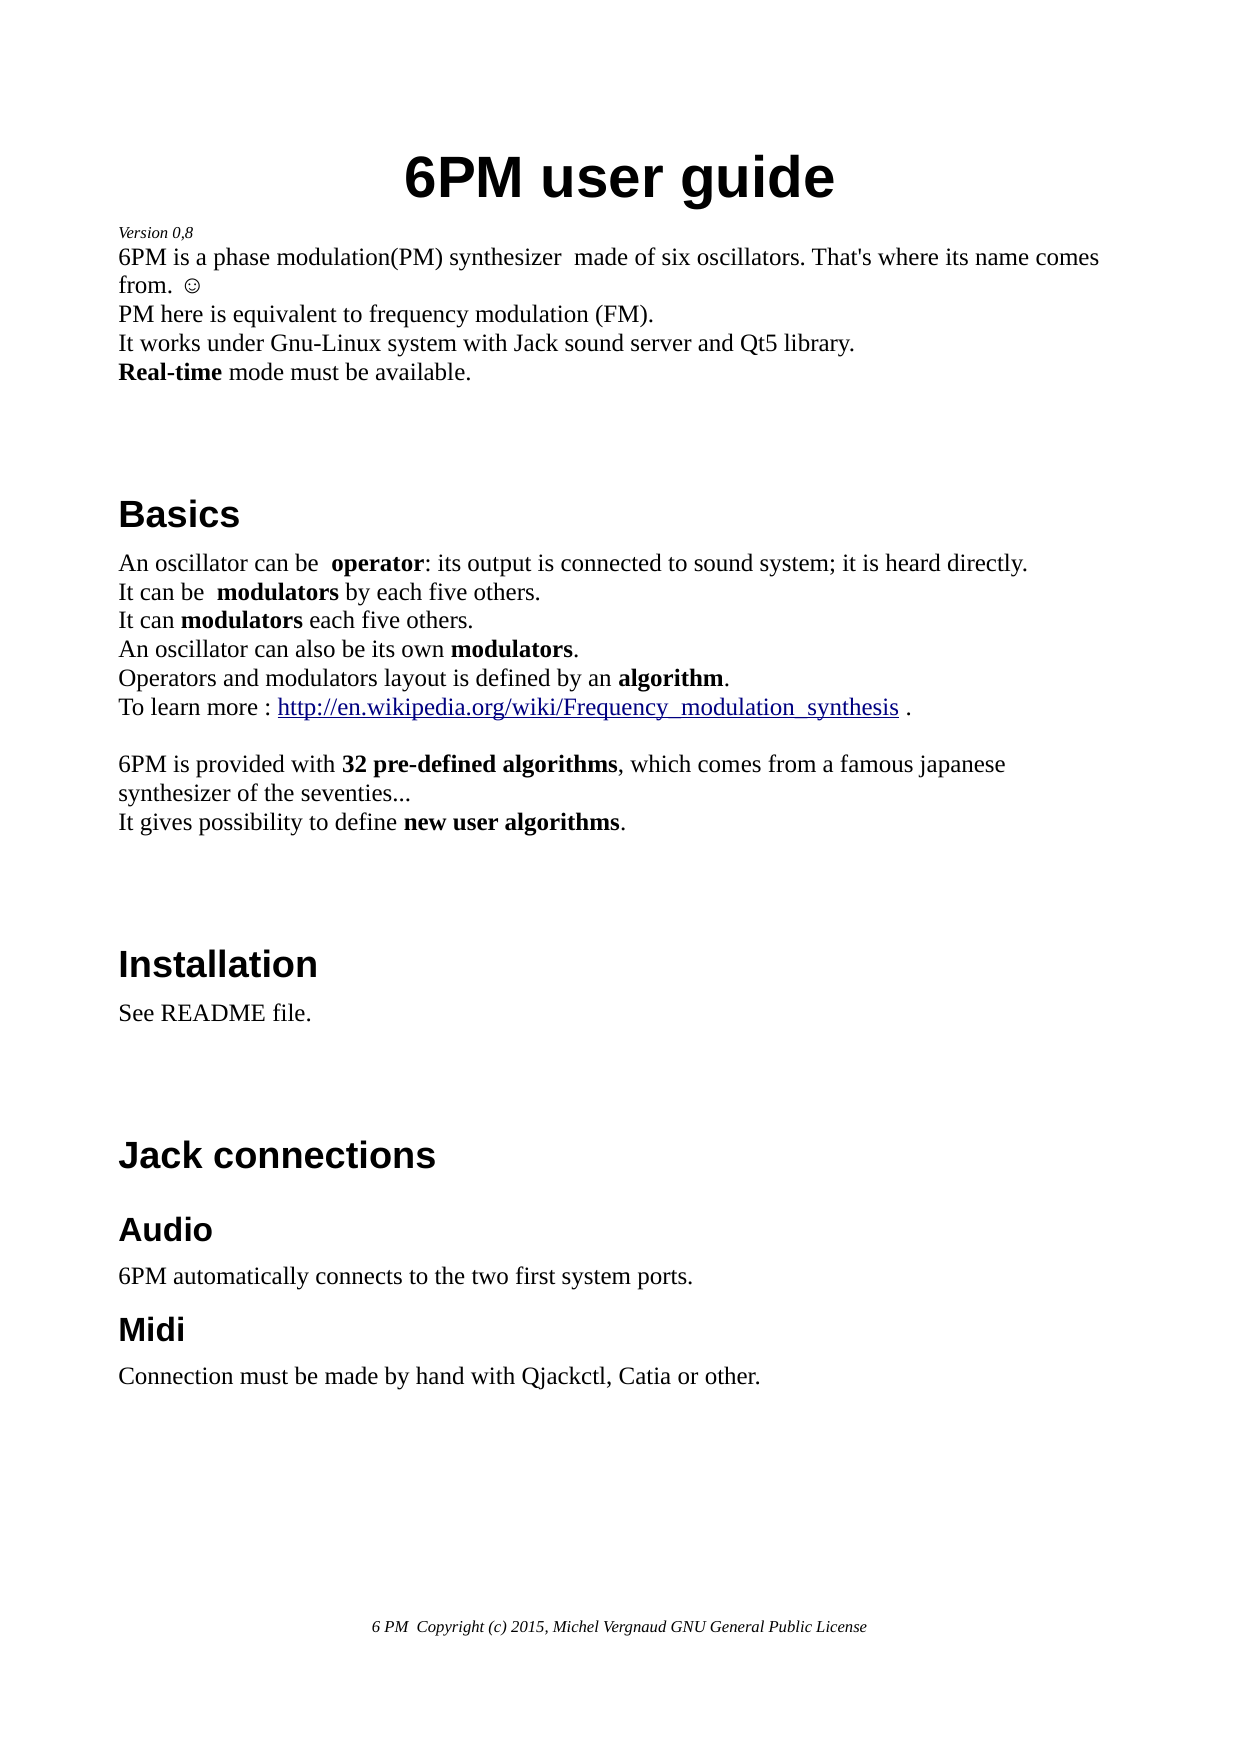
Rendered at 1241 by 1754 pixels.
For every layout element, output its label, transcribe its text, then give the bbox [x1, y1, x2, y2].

text It can modulators each five others. [118, 605, 1122, 634]
text PM here is equivalent to frequency modulation (FM). [118, 299, 1122, 328]
text 6PM automatically connects to the two first system ports. [118, 1261, 1122, 1289]
text Connection must be made by hand with Qjackctl, Catia or other. [118, 1361, 1122, 1390]
subtitle Jack connections [118, 1133, 1122, 1176]
text Real-time mode must be available. [118, 357, 1122, 386]
text It gives possibility to define new user algorithms. [118, 807, 1122, 835]
text It can be modulators by each five others. [118, 577, 1122, 605]
text An oscillator can also be its own modulators. [118, 634, 1122, 663]
text To learn more : http://en.wikipedia.org/wiki/Frequency_modulation_synthesis . [118, 692, 1122, 720]
text Operators and modulators layout is defined by an algorithm. [118, 663, 1122, 692]
text 6PM is provided with 32 pre-defined algorithms, which comes from a famous japanese synthesizer of the seventies... [118, 749, 1122, 807]
text See README file. [118, 998, 1122, 1026]
subtitle Audio [118, 1209, 1122, 1248]
text 6PM is a phase modulation(PM) synthesizer made of six oscillators. That's where its name comes from. ☺ [118, 242, 1122, 299]
title 6PM user guide [118, 143, 1122, 210]
subtitle Midi [118, 1310, 1122, 1349]
text An oscillator can be operator: its output is connected to sound system; it is heard directly. [118, 548, 1122, 577]
text It works under Gnu-Linux system with Jack sound server and Qt5 library. [118, 328, 1122, 357]
text Version 0,8 [118, 223, 1122, 242]
subtitle Installation [118, 942, 1122, 985]
subtitle Basics [118, 492, 1122, 535]
